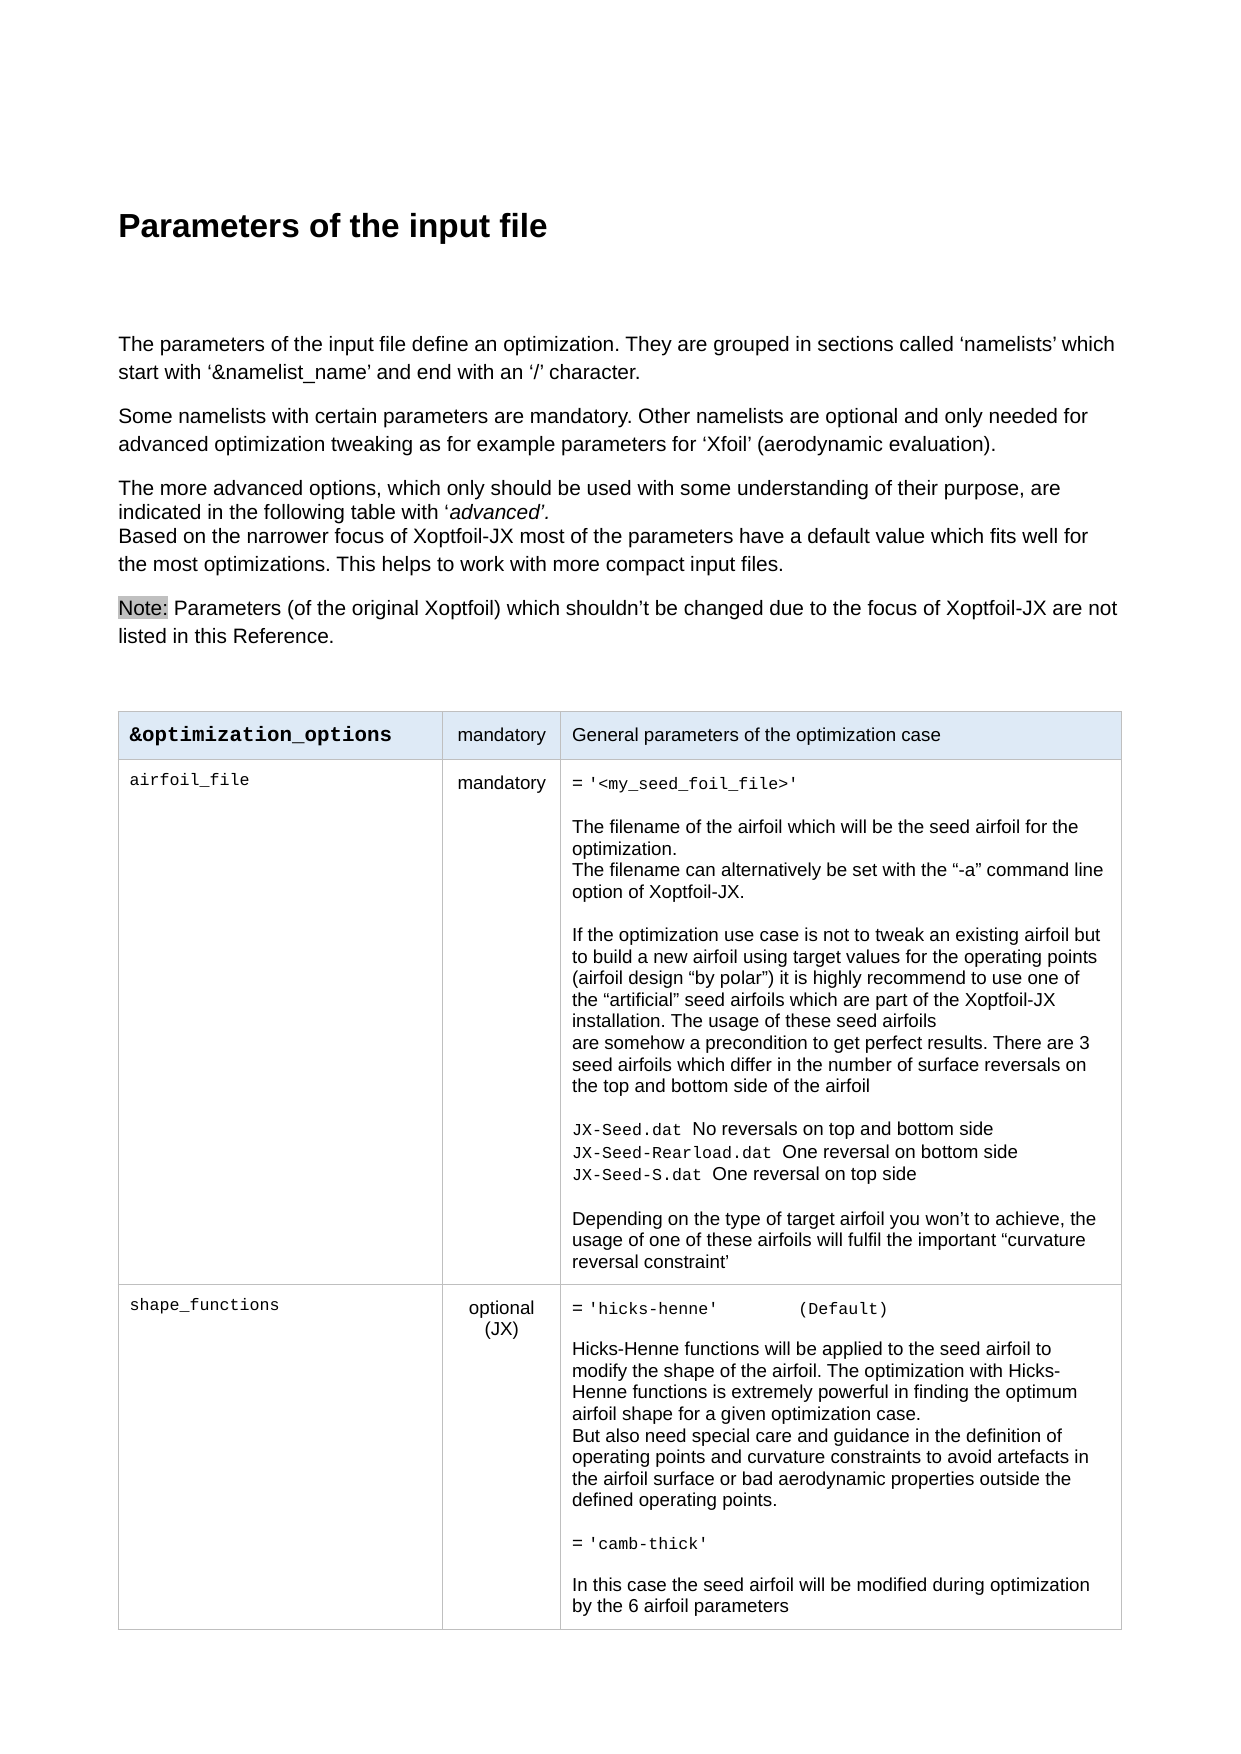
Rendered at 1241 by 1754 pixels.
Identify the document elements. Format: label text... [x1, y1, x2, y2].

text Note: Parameters (of the original Xoptfoil) which shouldn’t be changed due to the focus of Xoptfoil-JX are not listed in this Reference. [118, 596, 1122, 648]
table_header General parameters of the optimization case [561, 712, 1121, 759]
text Some namelists with certain parameters are mandatory. Other namelists are optional and only needed for advanced optimization tweaking as for example parameters for ‘Xfoil’ (aerodynamic evaluation). [118, 403, 1122, 456]
table_cell airfoil_file [119, 760, 442, 1284]
text The more advanced options, which only should be used with some understanding of their purpose, are indicated in the following table with ‘advanced’. [118, 476, 1122, 523]
table_header mandatory [443, 712, 560, 759]
text Based on the narrower focus of Xoptfoil-JX most of the parameters have a default value which fits well for the most optimizations. This helps to work with more compact input files. [118, 523, 1122, 576]
table_cell optional (JX) [443, 1285, 560, 1628]
table_cell = 'hicks-henne' (Default) Hicks-Henne functions will be applied to the seed airfoil to modify the shape of the airfoil. The optimization with Hicks-Henne functions is extremely powerful in finding the optimum airfoil shape for a given optimization case. But also need special care and guidance in the definition of operating points and curvature constraints to avoid artefacts in the airfoil surface or bad aerodynamic properties outside the defined operating points. = 'camb-thick' In this case the seed airfoil will be modified during optimization by the 6 airfoil parameters max. thickness and location of max. thickness max. camber and location of max. camber leading edge radius and its mixing distance This shape_functions type is quite convenient if only minor changes should be made to an existing airfoil for example to adopt the airfoil to different Re number situations. It avoids possible geometric problems like bumps. = 'camb-thick-plus' Same as ‘'camb-thick' but the top side and the bottom side of the airfoil are treated separately when applying the thickness, camber modifications. This doubles the design variables and increases the solution space for optimization. Experimental: = 'hicks-henne+' (Default) When applying the shapes to the seed airfoil, the x-coordinates are transformed by xnew(i) = acos(1 - x(i))* 2 / pi With this the airfoil looks like a part of a circle without high curvature at leading edge . [561, 1285, 1121, 1628]
table_header &optimization_options [119, 712, 442, 759]
text The parameters of the input file define an optimization. They are grouped in sections called ‘namelists’ which start with ‘&namelist_name’ and end with an ‘/’ character. [118, 331, 1122, 384]
table_cell shape_functions [119, 1285, 442, 1628]
table_cell = '<my_seed_foil_file>' The filename of the airfoil which will be the seed airfoil for the optimization. The filename can alternatively be set with the “-a” command line option of Xoptfoil-JX. If the optimization use case is not to tweak an existing airfoil but to build a new airfoil using target values for the operating points (airfoil design “by polar”) it is highly recommend to use one of the “artificial” seed airfoils which are part of the Xoptfoil-JX installation. The usage of these seed airfoils are somehow a precondition to get perfect results. There are 3 seed airfoils which differ in the number of surface reversals on the top and bottom side of the airfoil JX-Seed.dat No reversals on top and bottom side JX-Seed-Rearload.dat One reversal on bottom side JX-Seed-S.dat One reversal on top side Depending on the type of target airfoil you won’t to achieve, the usage of one of these airfoils will fulfil the important “curvature reversal constraint’ [561, 760, 1121, 1284]
subtitle Parameters of the input file [118, 206, 1122, 245]
table_cell mandatory [443, 760, 560, 1284]
